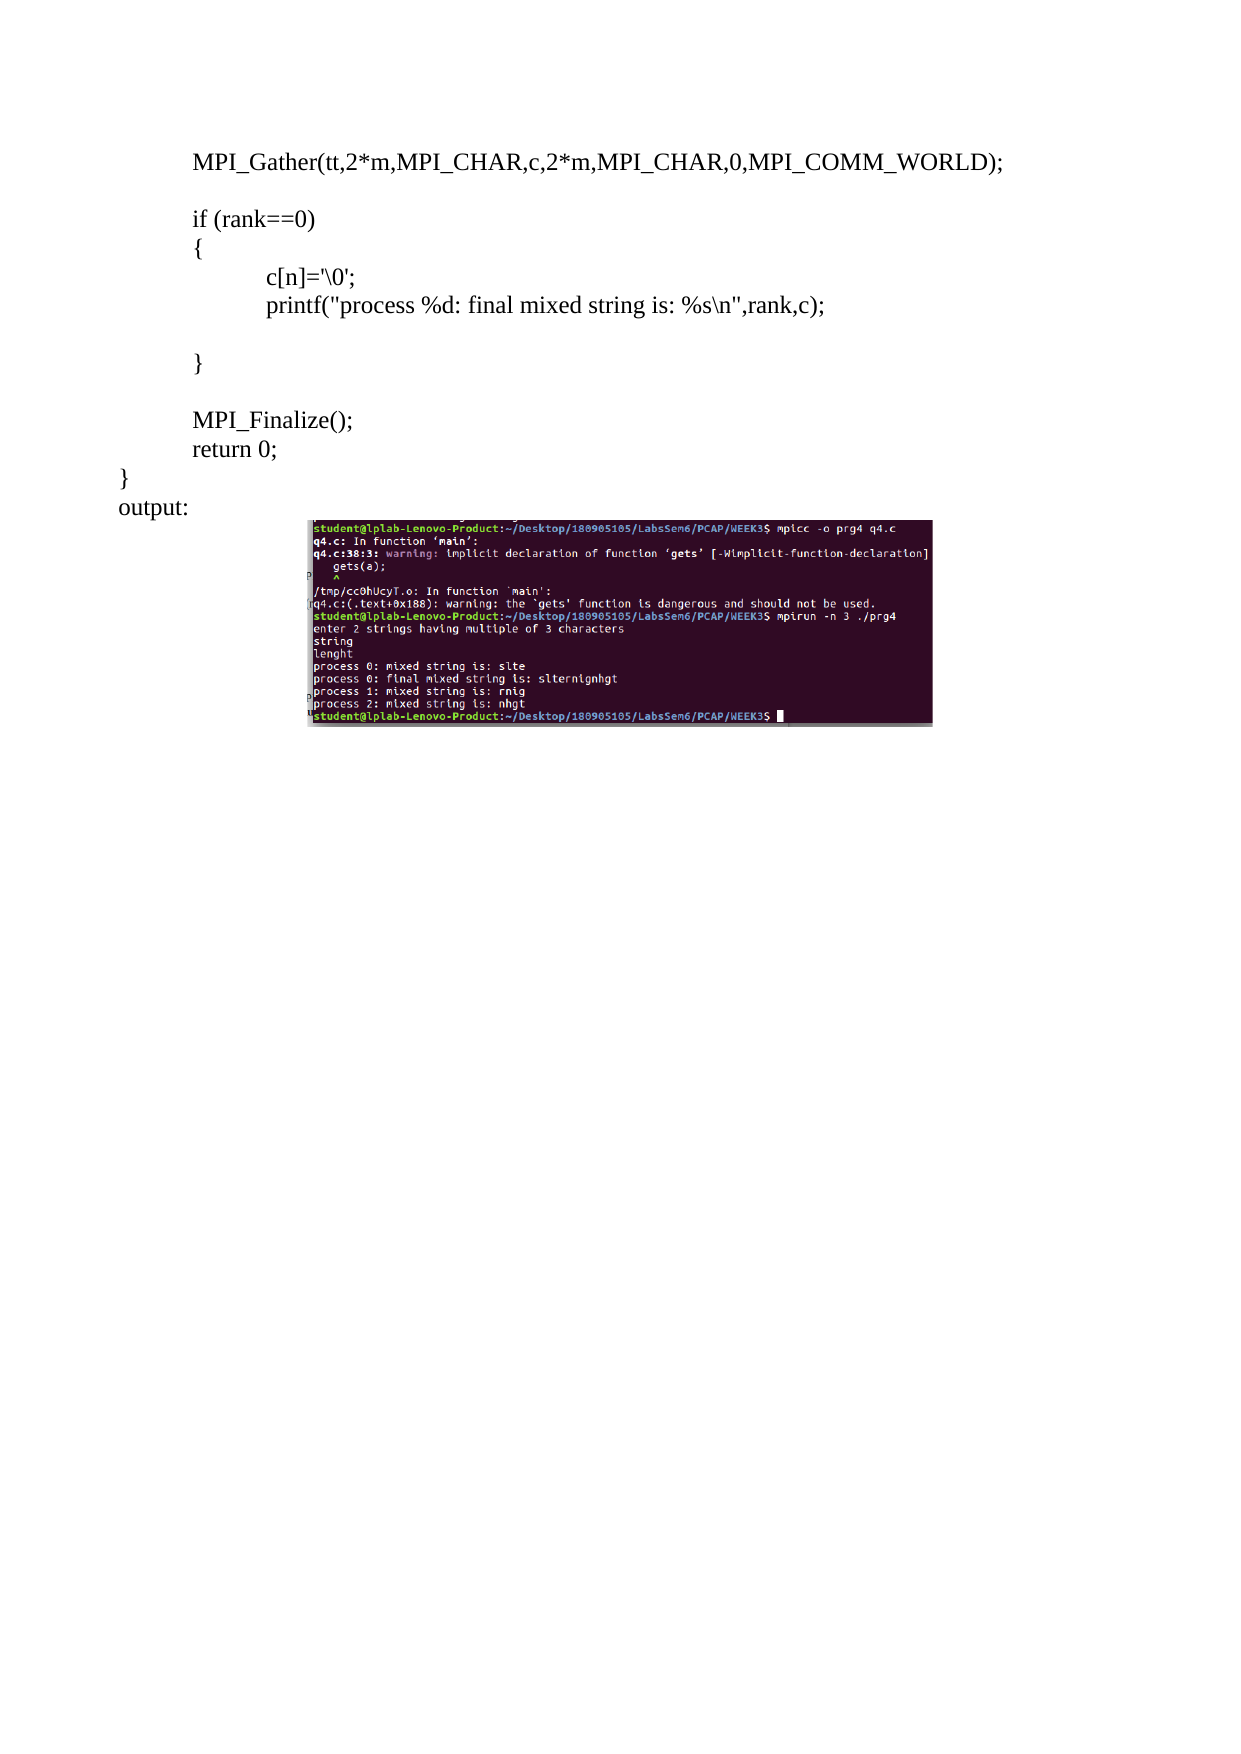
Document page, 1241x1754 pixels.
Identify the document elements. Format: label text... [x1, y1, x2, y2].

text return 0; [118, 434, 1122, 463]
text printf("process %d: final mixed string is: %s\n",rank,c); [118, 291, 1122, 319]
text } [118, 348, 1122, 377]
text { [118, 233, 1122, 262]
text } [118, 463, 1122, 492]
text MPI_Gather(tt,2*m,MPI_CHAR,c,2*m,MPI_CHAR,0,MPI_COMM_WORLD); [118, 147, 1122, 176]
text output: [118, 492, 1122, 521]
picture [307, 520, 933, 727]
text MPI_Finalize(); [118, 406, 1122, 434]
text c[n]='\0'; [118, 262, 1122, 291]
text if (rank==0) [118, 204, 1122, 233]
